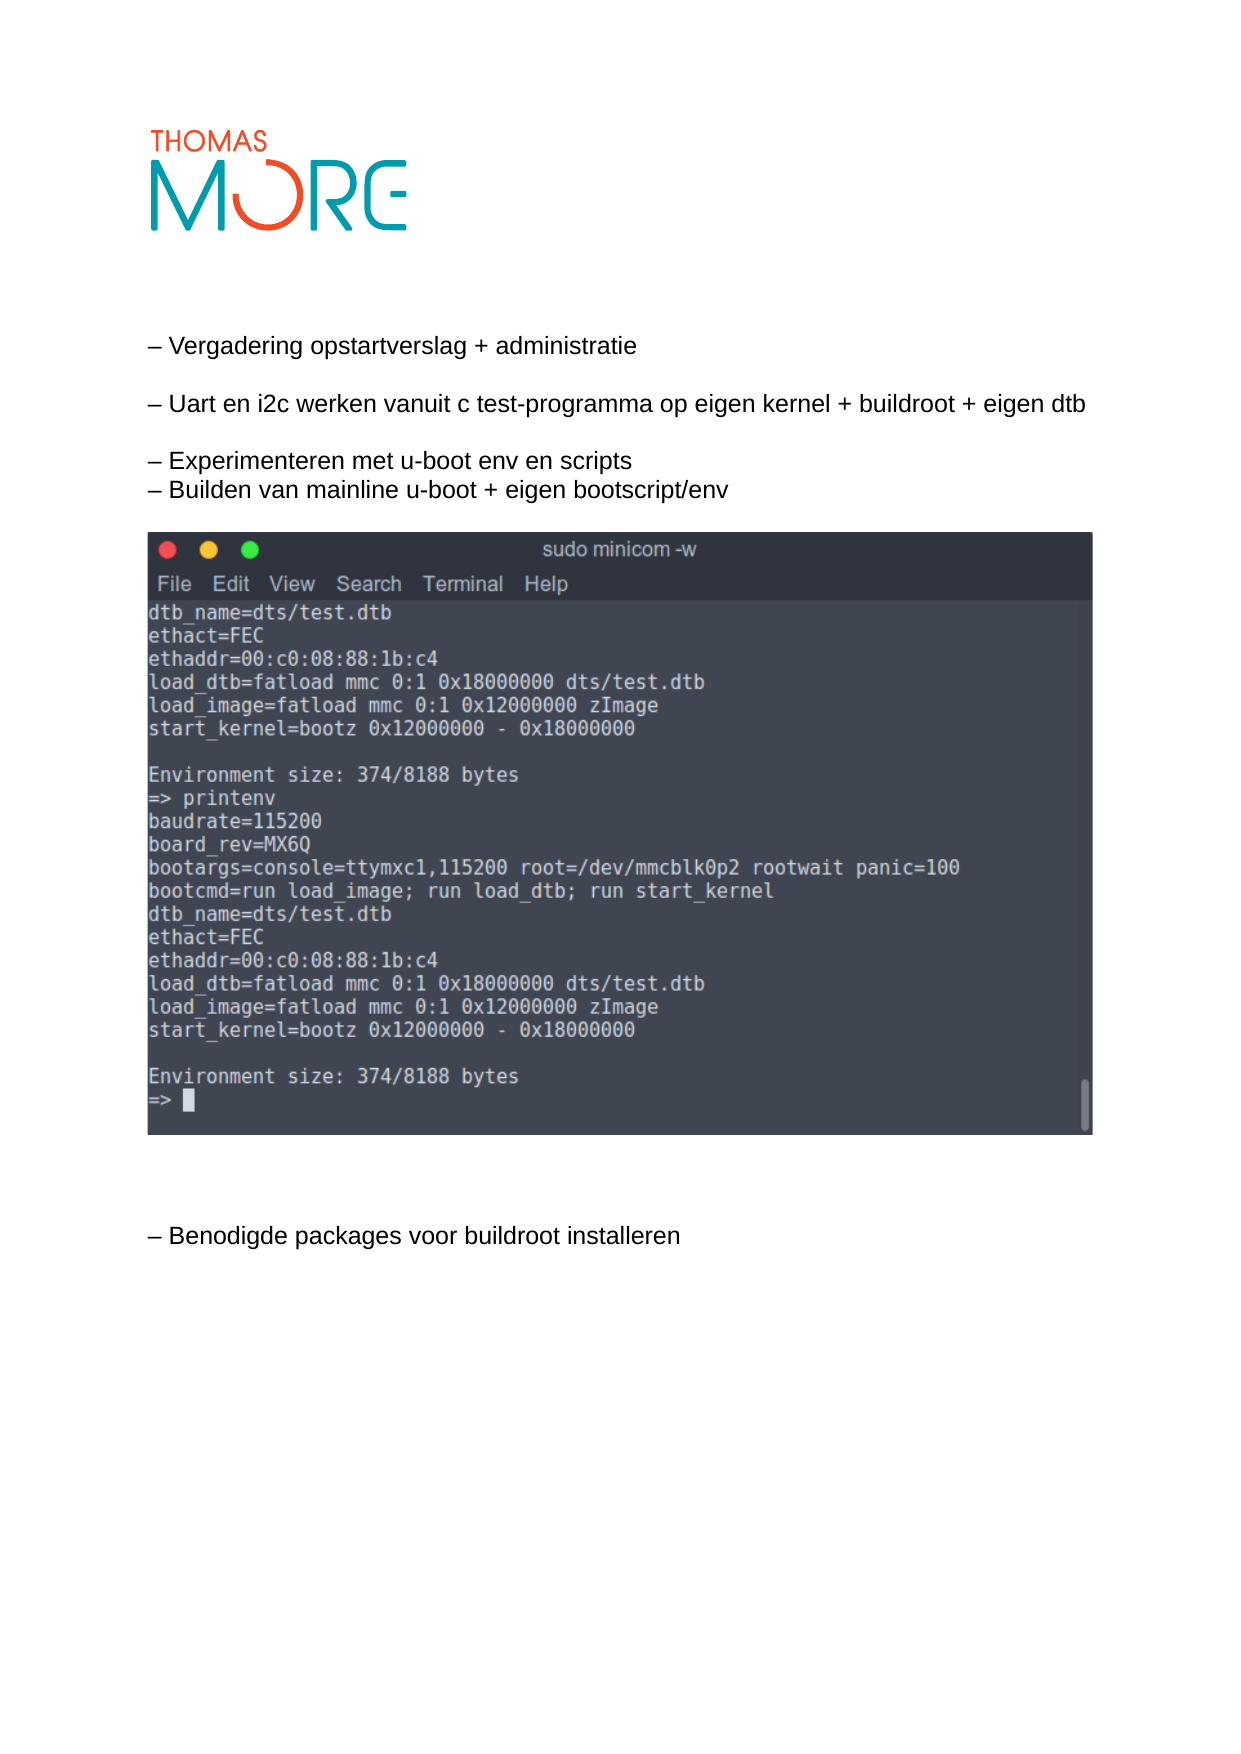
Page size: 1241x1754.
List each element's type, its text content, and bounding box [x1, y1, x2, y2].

text – Benodigde packages voor buildroot installeren [148, 1221, 1092, 1250]
picture [147, 532, 1093, 1135]
text – Experimenteren met u-boot env en scripts [148, 446, 1092, 475]
text – Builden van mainline u-boot + eigen bootscript/env [148, 475, 1092, 504]
text – Uart en i2c werken vanuit c test-programma op eigen kernel + buildroot + eigen dtb [148, 389, 1092, 418]
text – Vergadering opstartverslag + administratie [148, 331, 1092, 360]
